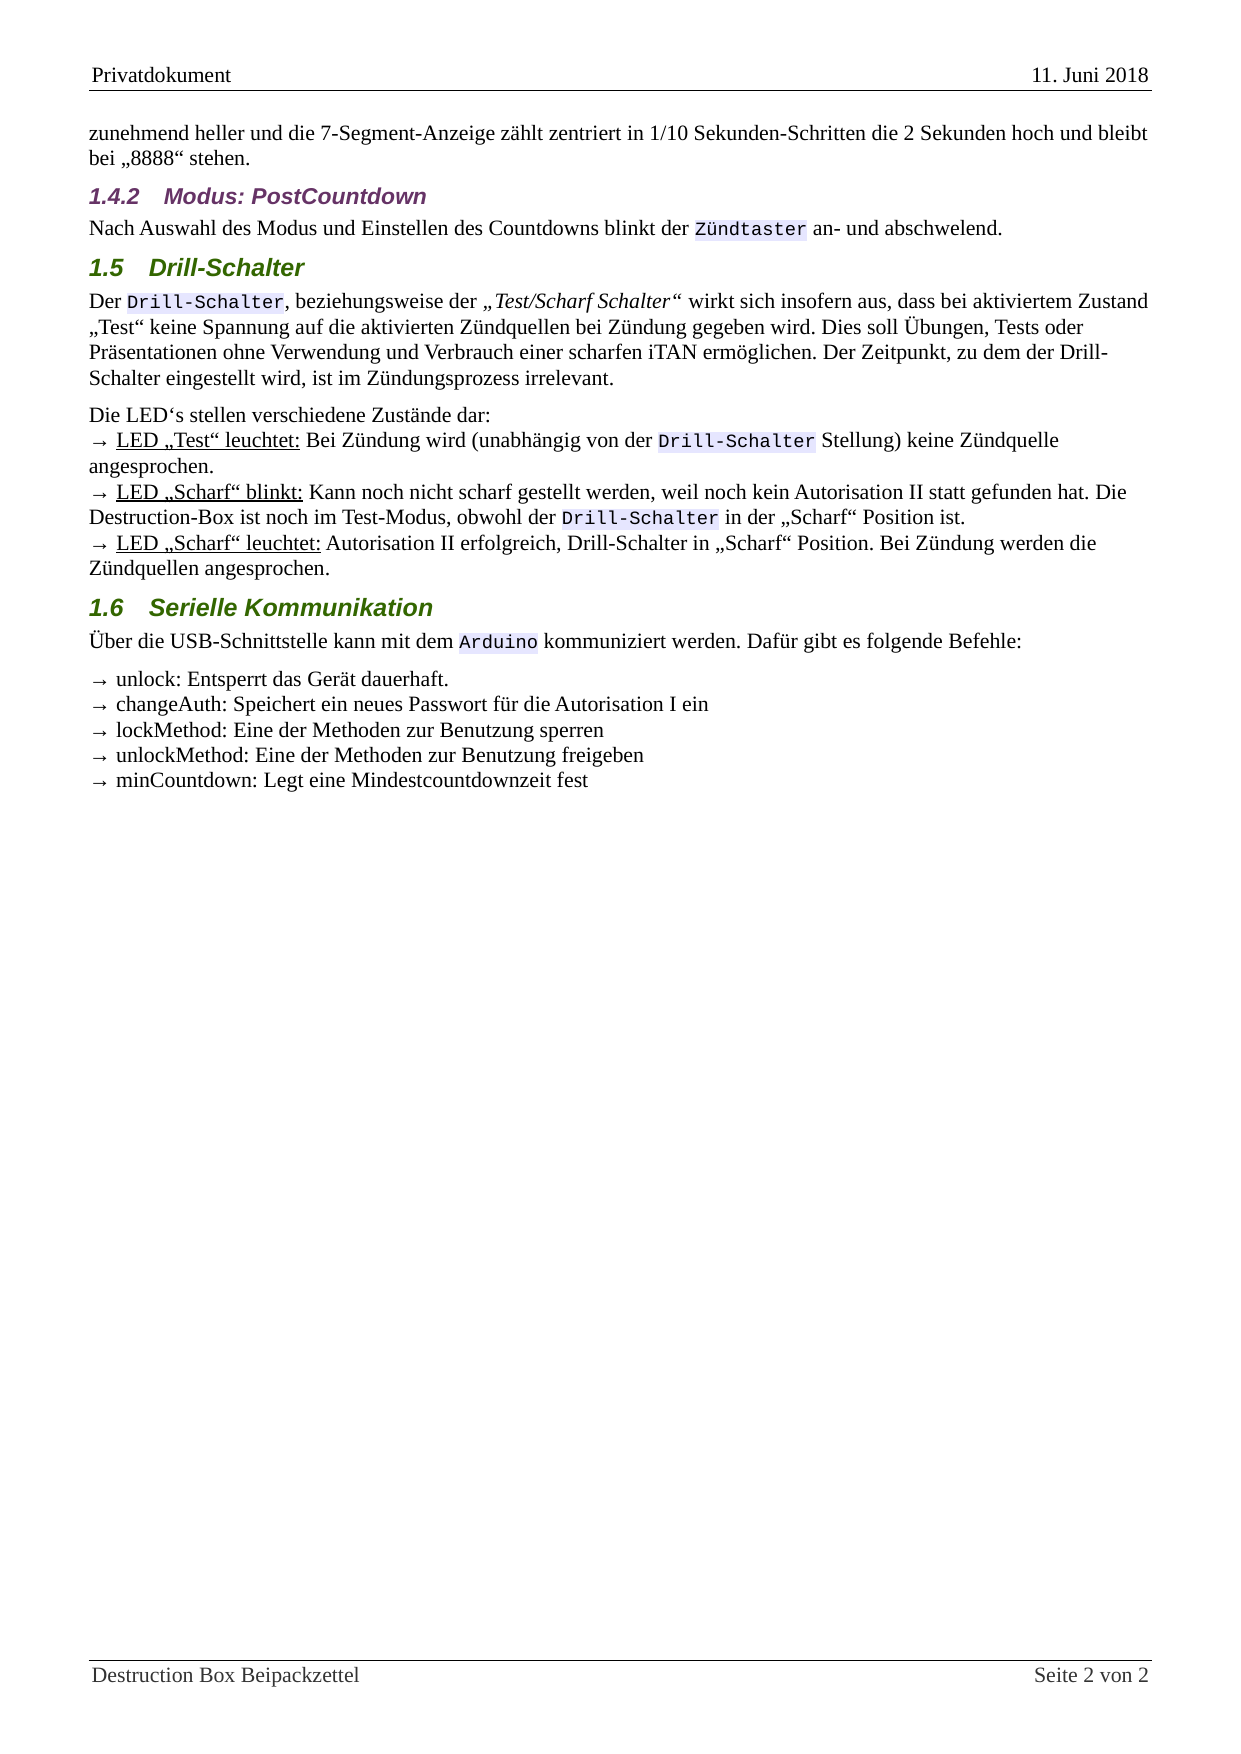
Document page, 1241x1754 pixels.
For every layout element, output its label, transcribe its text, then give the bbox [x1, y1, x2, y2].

text Nach Auswahl des Modus und Einstellen des Countdowns blinkt der Zündtaster an- und abschwelend. [88, 215, 1152, 241]
subtitle Drill-Schalter [88, 253, 1152, 282]
subtitle Serielle Kommunikation [88, 593, 1152, 622]
text Die LED‘s stellen verschiedene Zustände dar: → LED „Test“ leuchtet: Bei Zündung wird (unabhängig von der Drill-Schalter Stellung) keine Zündquelle angesprochen. → LED „Scharf“ blinkt: Kann noch nicht scharf gestellt werden, weil noch kein Autorisation II statt gefunden hat. Die Destruction-Box ist noch im Test-Modus, obwohl der Drill-Schalter in der „Scharf“ Position ist. → LED „Scharf“ leuchtet: Autorisation II erfolgreich, Drill-Schalter in „Scharf“ Position. Bei Zündung werden die Zündquellen angesprochen. [88, 402, 1152, 580]
text Über die USB-Schnittstelle kann mit dem Arduino kommuniziert werden. Dafür gibt es folgende Befehle: [88, 628, 1152, 654]
text → unlock: Entsperrt das Gerät dauerhaft. → changeAuth: Speichert ein neues Passwort für die Autorisation I ein → lockMethod: Eine der Methoden zur Benutzung sperren → unlockMethod: Eine der Methoden zur Benutzung freigeben → minCountdown: Legt eine Mindestcountdownzeit fest [88, 666, 1152, 792]
text Der Drill-Schalter, beziehungsweise der „Test/Scharf Schalter“ wirkt sich insofern aus, dass bei aktiviertem Zustand „Test“ keine Spannung auf die aktivierten Zündquellen bei Zündung gegeben wird. Dies soll Übungen, Tests oder Präsentationen ohne Verwendung und Verbrauch einer scharfen iTAN ermöglichen. Der Zeitpunkt, zu dem der Drill-Schalter eingestellt wird, ist im Zündungsprozess irrelevant. [88, 288, 1152, 390]
text zunehmend heller und die 7-Segment-Anzeige zählt zentriert in 1/10 Sekunden-Schritten die 2 Sekunden hoch und bleibt bei „8888“ stehen. [88, 120, 1152, 170]
subtitle Modus: PostCountdown [88, 183, 1152, 209]
